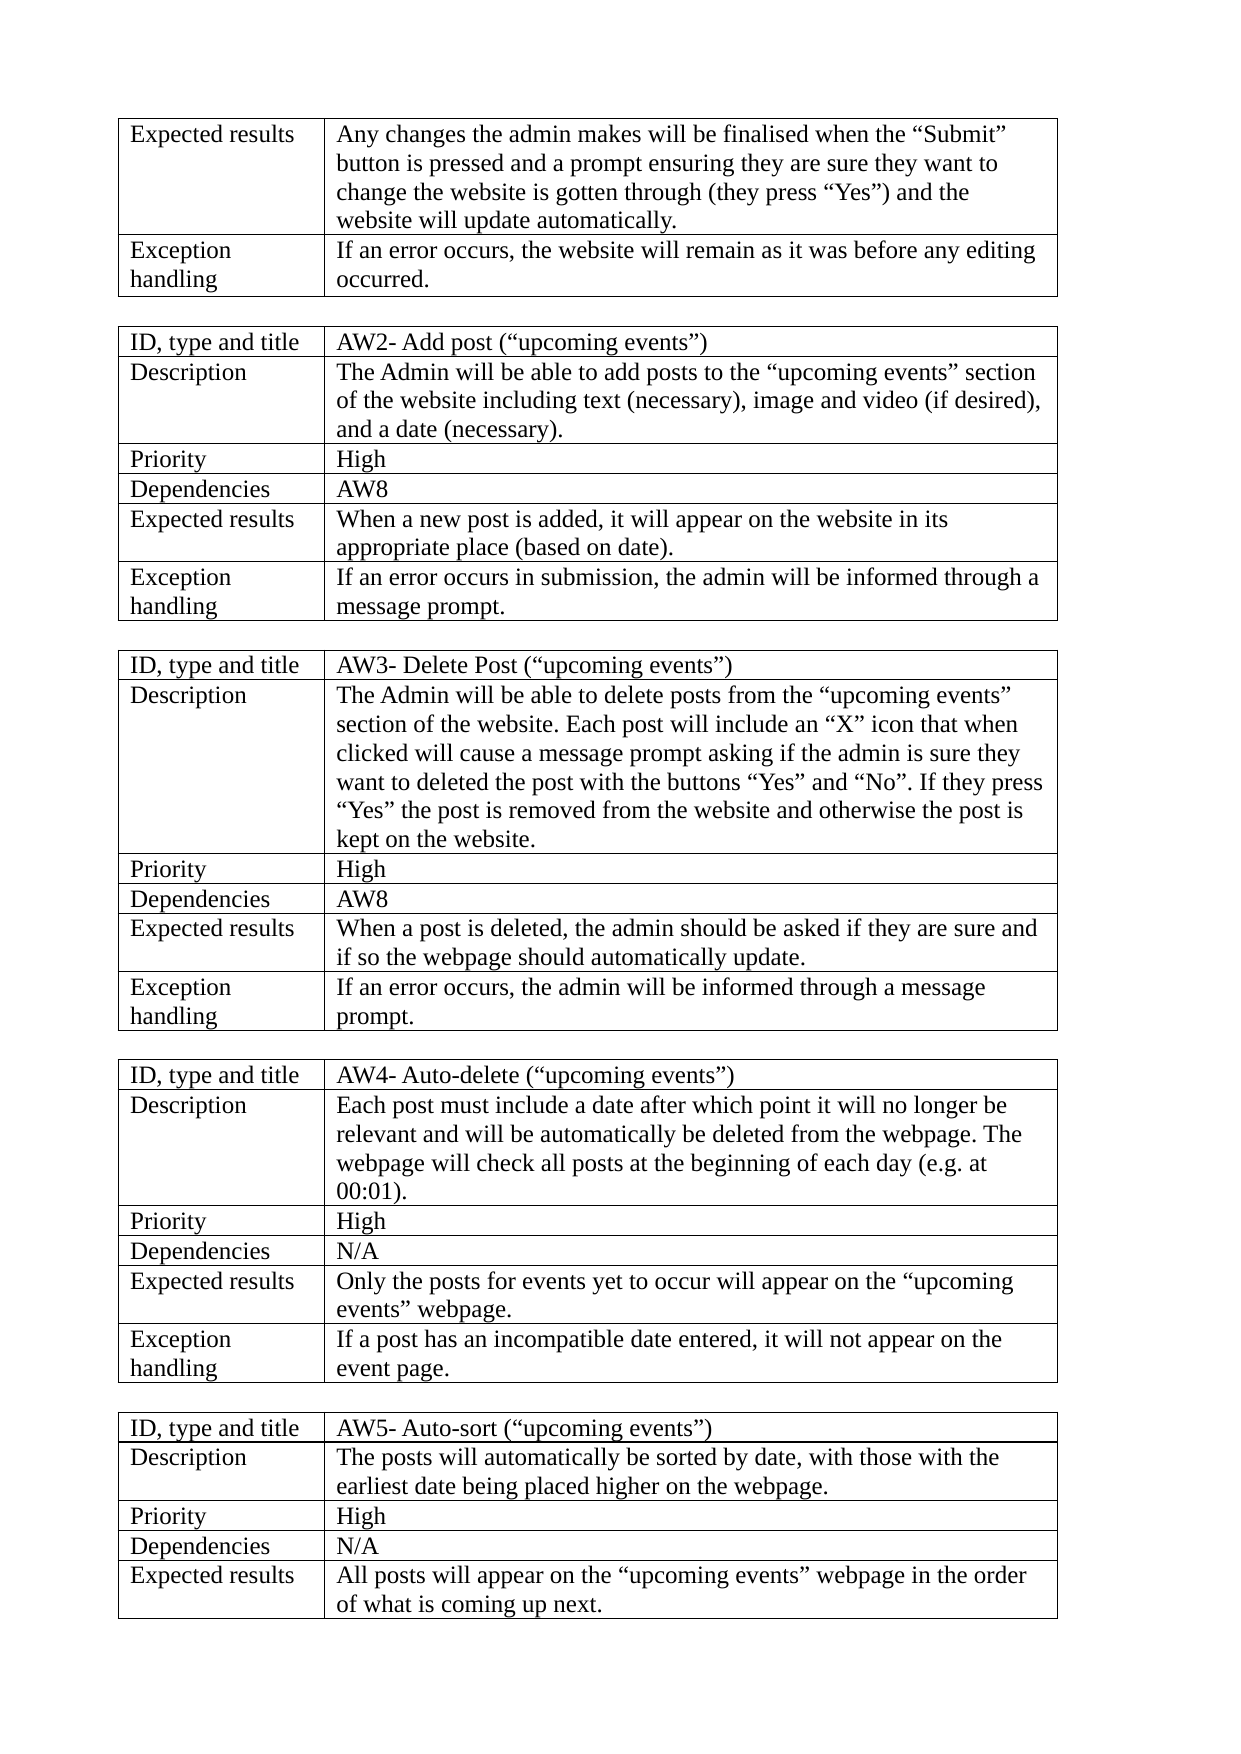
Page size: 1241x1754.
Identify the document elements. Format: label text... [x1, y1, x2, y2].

table_cell The Admin will be able to add posts to the “upcoming events” section of the website including text (necessary), image and video (if desired), and a date (necessary). [325, 357, 1057, 443]
table_cell When a post is deleted, the admin should be asked if they are sure and if so the webpage should automatically update. [325, 914, 1057, 971]
table_cell Priority [119, 1206, 324, 1235]
table_cell The Admin will be able to delete posts from the “upcoming events” section of the website. Each post will include an “X” icon that when clicked will cause a message prompt asking if the admin is sure they want to deleted the post with the buttons “Yes” and “No”. If they press “Yes” the post is removed from the website and otherwise the post is kept on the website. [325, 680, 1057, 853]
table_cell Expected results [119, 914, 324, 971]
table_cell N/A [325, 1236, 1057, 1265]
table_cell High [325, 444, 1057, 473]
table_cell Exception handling [119, 1324, 324, 1382]
table_header AW4- Auto-delete (“upcoming events”) [325, 1060, 1057, 1089]
table_header AW5- Auto-sort (“upcoming events”) [325, 1413, 1057, 1441]
table_cell If an error occurs in submission, the admin will be informed through a message prompt. [325, 562, 1057, 620]
table_cell Exception handling [119, 562, 324, 620]
table_cell Dependencies [119, 1531, 324, 1559]
table_cell If an error occurs, the website will remain as it was before any editing occurred. [325, 235, 1057, 296]
table_header ID, type and title [119, 651, 324, 679]
table_cell Only the posts for events yet to occur will appear on the “upcoming events” webpage. [325, 1266, 1057, 1323]
table_cell When a new post is added, it will appear on the website in its appropriate place (based on date). [325, 504, 1057, 561]
table_header ID, type and title [119, 1060, 324, 1089]
table_cell Expected results [119, 1266, 324, 1323]
table_header ID, type and title [119, 327, 324, 356]
table_cell Each post must include a date after which point it will no longer be relevant and will be automatically be deleted from the webpage. The webpage will check all posts at the beginning of each day (e.g. at 00:01). [325, 1090, 1057, 1205]
table_cell If an error occurs, the admin will be informed through a message prompt. [325, 972, 1057, 1029]
table_cell Expected results [119, 119, 324, 234]
table_header ID, type and title [119, 1413, 324, 1441]
table_cell Description [119, 1443, 324, 1500]
table_cell Dependencies [119, 474, 324, 503]
table_cell Description [119, 680, 324, 853]
table_cell High [325, 1206, 1057, 1235]
table_cell Exception handling [119, 972, 324, 1029]
table_cell N/A [325, 1531, 1057, 1559]
table_cell Expected results [119, 504, 324, 561]
table_cell Priority [119, 444, 324, 473]
table_cell If a post has an incompatible date entered, it will not appear on the event page. [325, 1324, 1057, 1382]
table_cell Exception handling [119, 235, 324, 296]
table_cell Expected results [119, 1561, 324, 1618]
table_header AW2- Add post (“upcoming events”) [325, 327, 1057, 356]
table_cell Any changes the admin makes will be finalised when the “Submit” button is pressed and a prompt ensuring they are sure they want to change the website is gotten through (they press “Yes”) and the website will update automatically. [325, 119, 1057, 234]
table_cell Dependencies [119, 1236, 324, 1265]
table_cell Priority [119, 854, 324, 883]
table_cell Dependencies [119, 884, 324, 912]
table_header AW3- Delete Post (“upcoming events”) [325, 651, 1057, 679]
table_cell All posts will appear on the “upcoming events” webpage in the order of what is coming up next. [325, 1561, 1057, 1618]
table_cell Description [119, 357, 324, 443]
table_cell The posts will automatically be sorted by date, with those with the earliest date being placed higher on the webpage. [325, 1443, 1057, 1500]
table_cell AW8 [325, 474, 1057, 503]
table_cell High [325, 1501, 1057, 1530]
table_cell AW8 [325, 884, 1057, 912]
table_cell Priority [119, 1501, 324, 1530]
table_cell Description [119, 1090, 324, 1205]
table_cell High [325, 854, 1057, 883]
